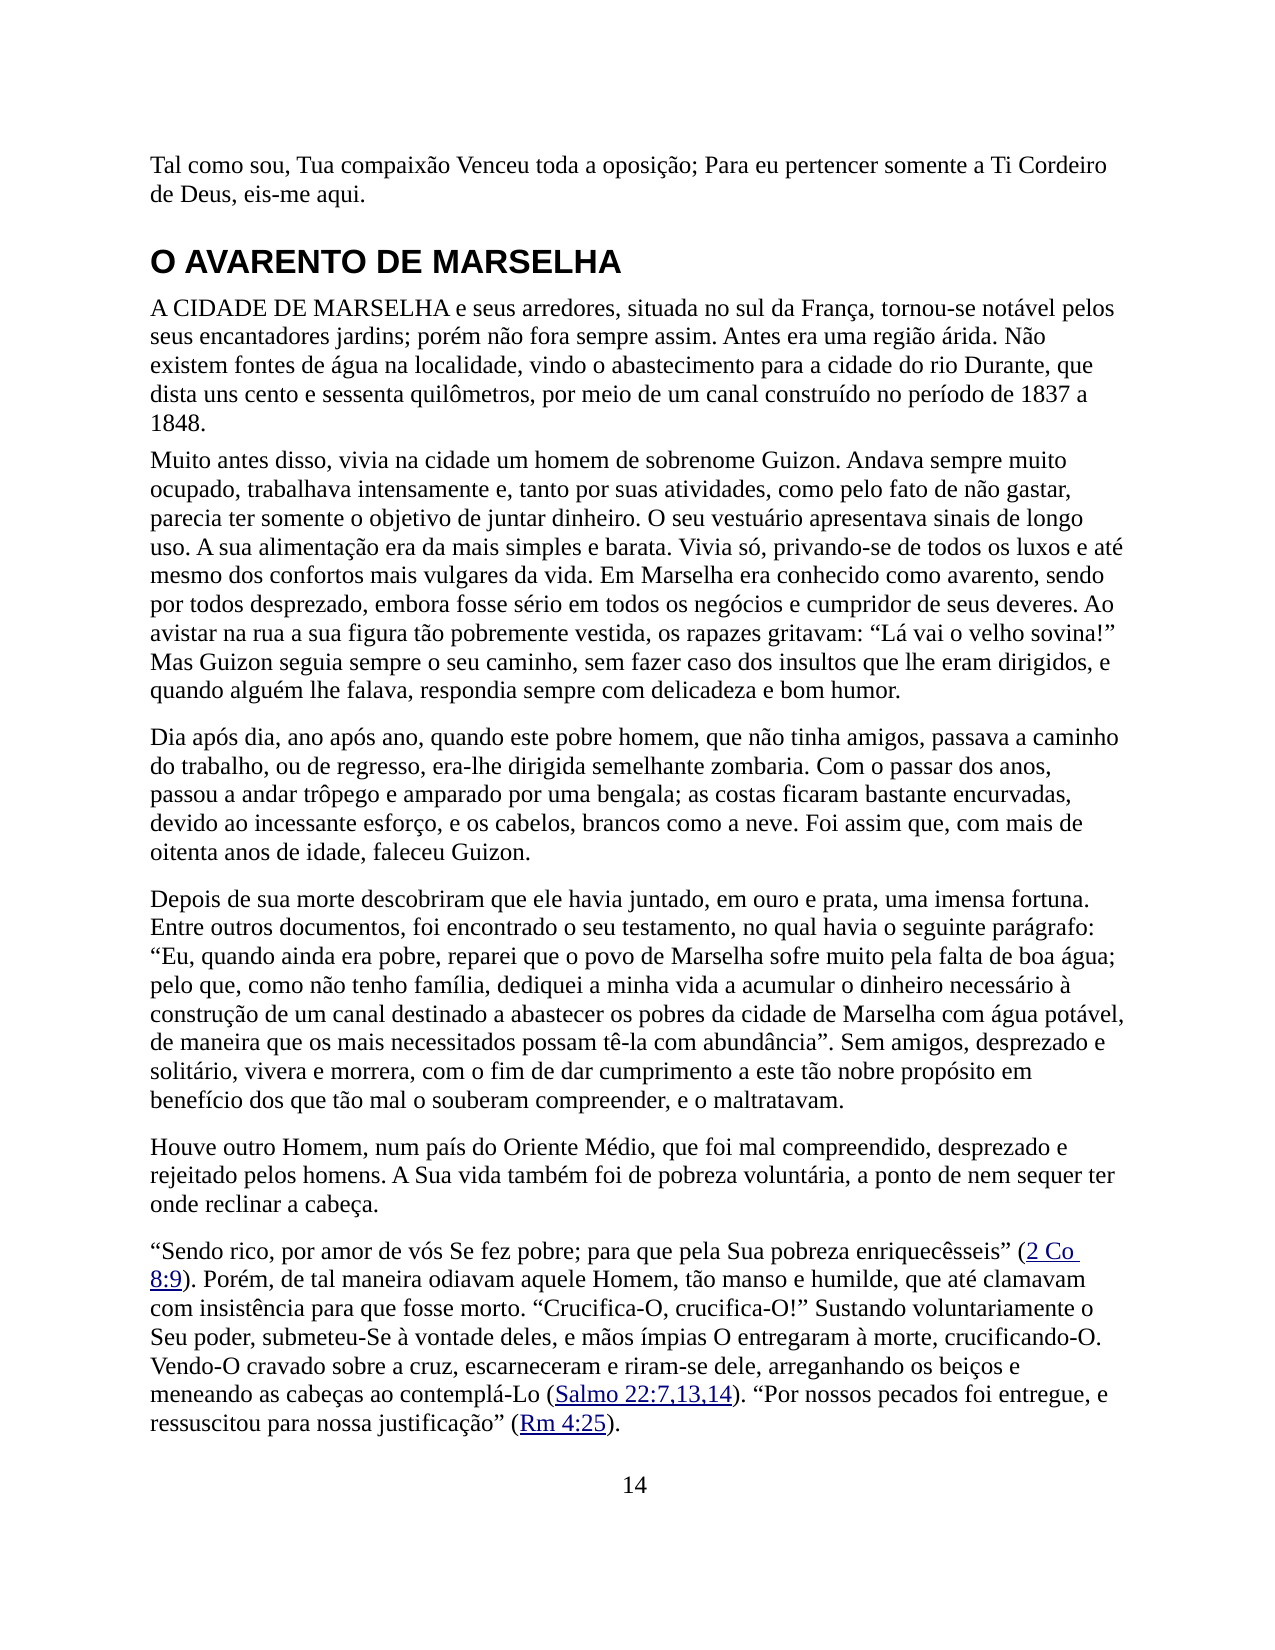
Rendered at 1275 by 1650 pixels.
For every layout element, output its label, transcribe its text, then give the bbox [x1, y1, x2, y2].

text Depois de sua morte descobriram que ele havia juntado, em ouro e prata, uma imensa fortuna. Entre outros documentos, foi encontrado o seu testamento, no qual havia o seguinte parágrafo: “Eu, quando ainda era pobre, reparei que o povo de Marselha sofre muito pela falta de boa água; pelo que, como não tenho família, dediquei a minha vida a acumular o dinheiro necessário à construção de um canal destinado a abastecer os pobres da cidade de Marselha com água potável, de maneira que os mais necessitados possam tê-la com abundância”. Sem amigos, desprezado e solitário, vivera e morrera, com o fim de dar cumprimento a este tão nobre propósito em benefício dos que tão mal o souberam compreender, e o maltratavam. [150, 884, 1125, 1114]
text Houve outro Homem, num país do Oriente Médio, que foi mal compreendido, desprezado e rejeitado pelos homens. A Sua vida também foi de pobreza voluntária, a ponto de nem sequer ter onde reclinar a cabeça. [150, 1132, 1125, 1218]
text Dia após dia, ano após ano, quando este pobre homem, que não tinha amigos, passava a caminho do trabalho, ou de regresso, era-lhe dirigida semelhante zombaria. Com o passar dos anos, passou a andar trôpego e amparado por uma bengala; as costas ficaram bastante encurvadas, devido ao incessante esforço, e os cabelos, brancos como a neve. Foi assim que, com mais de oitenta anos de idade, faleceu Guizon. [150, 722, 1125, 866]
text “Sendo rico, por amor de vós Se fez pobre; para que pela Sua pobreza enriquecêsseis” (2 Co 8:9). Porém, de tal maneira odiavam aquele Homem, tão manso e humilde, que até clamavam com insistência para que fosse morto. “Crucifica-O, crucifica-O!” Sustando voluntariamente o Seu poder, submeteu-Se à vontade deles, e mãos ímpias O entregaram à morte, crucificando-O. Vendo-O cravado sobre a cruz, escarneceram e riram-se dele, arreganhando os beiços e meneando as cabeças ao contemplá-Lo (Salmo 22:7,13,14). “Por nossos pecados foi entregue, e ressuscitou para nossa justificação” (Rm 4:25). [150, 1236, 1125, 1437]
subtitle O AVARENTO DE MARSELHA [150, 241, 1125, 280]
text Muito antes disso, vivia na cidade um homem de sobrenome Guizon. Andava sempre muito ocupado, trabalhava intensamente e, tanto por suas atividades, como pelo fato de não gastar, parecia ter somente o objetivo de juntar dinheiro. O seu vestuário apresentava sinais de longo uso. A sua alimentação era da mais simples e barata. Vivia só, privando-se de todos os luxos e até mesmo dos confortos mais vulgares da vida. Em Marselha era conhecido como avarento, sendo por todos desprezado, embora fosse sério em todos os negócios e cumpridor de seus deveres. Ao avistar na rua a sua figura tão pobremente vestida, os rapazes gritavam: “Lá vai o velho sovina!” Mas Guizon seguia sempre o seu caminho, sem fazer caso dos insultos que lhe eram dirigidos, e quando alguém lhe falava, respondia sempre com delicadeza e bom humor. [150, 445, 1125, 704]
text Tal como sou, Tua compaixão Venceu toda a oposição; Para eu pertencer somente a Ti Cordeiro de Deus, eis-me aqui. [150, 150, 1125, 207]
text A CIDADE DE MARSELHA e seus arredores, situada no sul da França, tornou-se notável pelos seus encantadores jardins; porém não fora sempre assim. Antes era uma região árida. Não existem fontes de água na localidade, vindo o abastecimento para a cidade do rio Durante, que dista uns cento e sessenta quilômetros, por meio de um canal construído no período de 1837 a 1848. [150, 293, 1125, 436]
